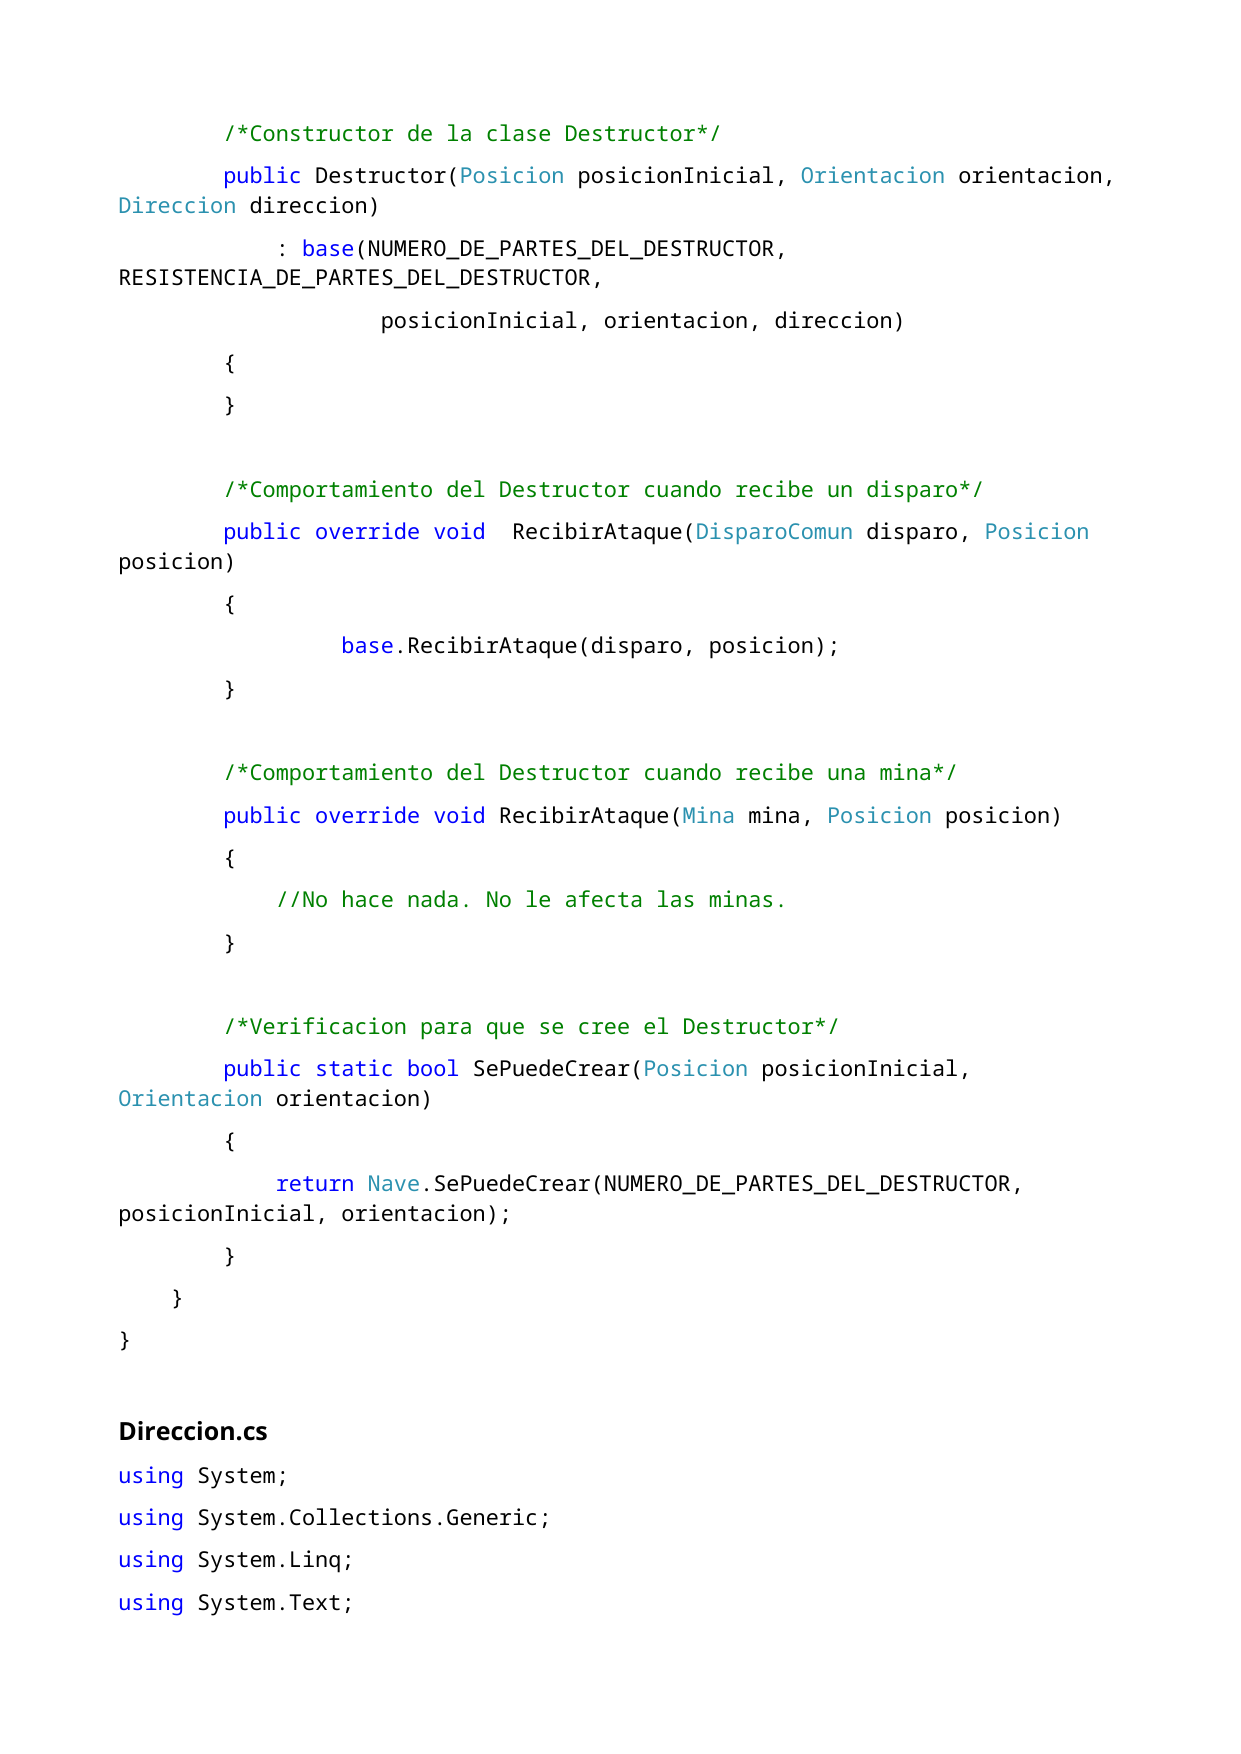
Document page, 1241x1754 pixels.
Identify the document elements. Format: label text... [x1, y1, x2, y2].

text } [118, 389, 1122, 419]
text { [118, 1125, 1122, 1155]
text } [118, 1282, 1122, 1312]
text /*Comportamiento del Destructor cuando recibe una mina*/ [118, 757, 1122, 787]
text using System.Linq; [118, 1544, 1122, 1574]
text { [118, 588, 1122, 618]
text public Destructor(Posicion posicionInicial, Orientacion orientacion, Direccion direccion) [118, 160, 1122, 220]
text using System.Collections.Generic; [118, 1502, 1122, 1532]
text return Nave.SePuedeCrear(NUMERO_DE_PARTES_DEL_DESTRUCTOR, posicionInicial, orientacion); [118, 1168, 1122, 1227]
text } [118, 1240, 1122, 1269]
text : base(NUMERO_DE_PARTES_DEL_DESTRUCTOR, RESISTENCIA_DE_PARTES_DEL_DESTRUCTOR, [118, 232, 1122, 292]
text public override void RecibirAtaque(DisparoComun disparo, Posicion posicion) [118, 516, 1122, 576]
text public static bool SePuedeCrear(Posicion posicionInicial, Orientacion orientacion) [118, 1053, 1122, 1113]
text /*Verificacion para que se cree el Destructor*/ [118, 1011, 1122, 1041]
text { [118, 347, 1122, 377]
text posicionInicial, orientacion, direccion) [118, 304, 1122, 334]
text public override void RecibirAtaque(Mina mina, Posicion posicion) [118, 799, 1122, 829]
text } [118, 926, 1122, 956]
text Direccion.cs [118, 1413, 1122, 1447]
text using System; [118, 1460, 1122, 1489]
text } [118, 673, 1122, 702]
text { [118, 842, 1122, 872]
text /*Constructor de la clase Destructor*/ [118, 118, 1122, 148]
text using System.Text; [118, 1587, 1122, 1616]
text base.RecibirAtaque(disparo, posicion); [118, 630, 1122, 660]
text /*Comportamiento del Destructor cuando recibe un disparo*/ [118, 474, 1122, 503]
text //No hace nada. No le afecta las minas. [118, 884, 1122, 914]
text } [118, 1324, 1122, 1354]
